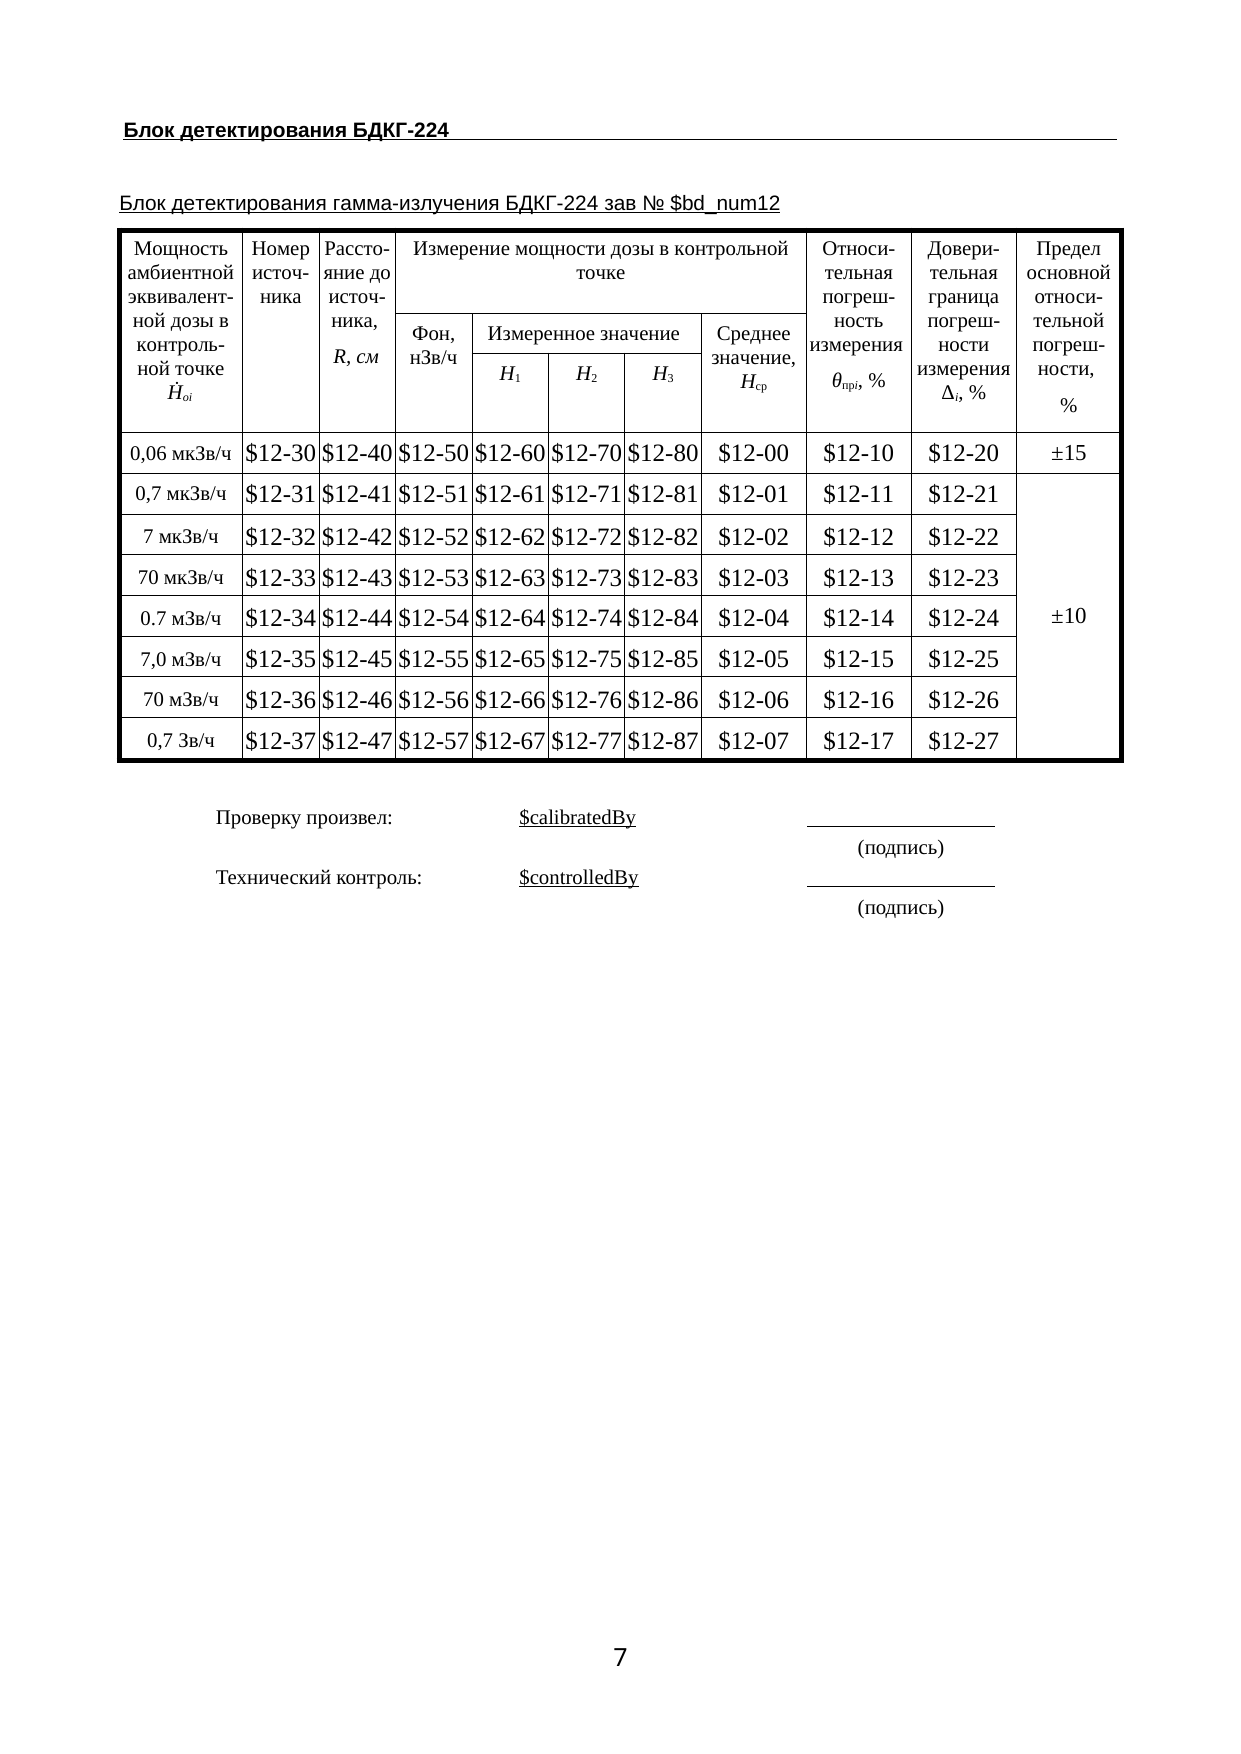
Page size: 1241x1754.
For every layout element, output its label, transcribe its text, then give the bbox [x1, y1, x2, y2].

table_cell $12-56 [396, 677, 472, 717]
table_cell $12-77 [549, 718, 624, 758]
table_cell $12-06 [702, 677, 806, 717]
table_cell $12-11 [807, 474, 911, 513]
table_cell 70 мкЗв/ч [122, 555, 242, 595]
table_cell $12-54 [396, 596, 472, 636]
table_cell Рассто-яние до источ-ника, R, см [320, 233, 395, 432]
table_cell $12-72 [549, 515, 624, 554]
table_cell Мощность амбиентной эквивалент-ной дозы в контроль-ной точке Ḣoi [122, 233, 242, 432]
table_cell 7 мкЗв/ч [122, 515, 242, 554]
table_cell Фон, нЗв/ч [396, 314, 472, 432]
table_cell $12-26 [912, 677, 1016, 717]
table_cell $12-42 [320, 515, 395, 554]
table_cell 0.7 мЗв/ч [122, 596, 242, 636]
table_cell $12-71 [549, 474, 624, 513]
table_cell $12-12 [807, 515, 911, 554]
table_cell $12-80 [625, 433, 701, 473]
table_cell (подпись) [771, 835, 1030, 859]
table_cell H2 [549, 354, 624, 432]
table_cell Измерение мощности дозы в контрольной точке [396, 233, 806, 313]
table_cell $12-23 [912, 555, 1016, 595]
table_cell $12-00 [702, 433, 806, 473]
table_cell Предел основной относи-тельной погреш-ности, % [1017, 233, 1119, 432]
table_cell $12-73 [549, 555, 624, 595]
table_header $calibratedBy [514, 800, 771, 835]
table_cell [514, 835, 771, 859]
table_cell $12-14 [807, 596, 911, 636]
table_cell $12-41 [320, 474, 395, 513]
table_cell $12-05 [702, 637, 806, 676]
table_cell [771, 859, 1030, 895]
table_cell $12-25 [912, 637, 1016, 676]
table_cell $12-10 [807, 433, 911, 473]
table_cell $12-64 [473, 596, 548, 636]
table_cell $12-57 [396, 718, 472, 758]
table_cell Относи-тельная погреш-ность измерения θпрi, % [807, 233, 911, 432]
table_cell $12-40 [320, 433, 395, 473]
table_cell $12-01 [702, 474, 806, 513]
table_cell $12-43 [320, 555, 395, 595]
table_cell Измеренное значение [473, 314, 701, 353]
table_cell $12-50 [396, 433, 472, 473]
table_cell $12-13 [807, 555, 911, 595]
table_cell $12-65 [473, 637, 548, 676]
table_cell $12-66 [473, 677, 548, 717]
table_cell [514, 895, 771, 919]
table_cell Технический контроль: [210, 859, 513, 895]
table_cell $12-20 [912, 433, 1016, 473]
table_cell $12-76 [549, 677, 624, 717]
table_cell $12-83 [625, 555, 701, 595]
table_cell H1 [473, 354, 548, 432]
table_cell $12-30 [243, 433, 319, 473]
table_cell $12-46 [320, 677, 395, 717]
table_cell $12-22 [912, 515, 1016, 554]
table_cell 0,06 мкЗв/ч [122, 433, 242, 473]
table_cell $12-86 [625, 677, 701, 717]
table_cell 0,7 Зв/ч [122, 718, 242, 758]
table_cell $12-34 [243, 596, 319, 636]
table_cell $12-45 [320, 637, 395, 676]
table_cell $12-17 [807, 718, 911, 758]
table_cell $12-87 [625, 718, 701, 758]
table_cell $12-62 [473, 515, 548, 554]
table_cell ±15 [1017, 433, 1119, 473]
table_cell $12-15 [807, 637, 911, 676]
table_cell $12-61 [473, 474, 548, 513]
table_cell $12-70 [549, 433, 624, 473]
table_cell [210, 835, 513, 859]
table_cell 7,0 мЗв/ч [122, 637, 242, 676]
table_cell $12-37 [243, 718, 319, 758]
table_cell $12-02 [702, 515, 806, 554]
table_cell $12-60 [473, 433, 548, 473]
table_cell Довери-тельная граница погреш-ности измерения Δi, % [912, 233, 1016, 432]
table_cell $12-51 [396, 474, 472, 513]
table_cell 70 мЗв/ч [122, 677, 242, 717]
table_cell H3 [625, 354, 701, 432]
table_cell $12-35 [243, 637, 319, 676]
table_cell $12-16 [807, 677, 911, 717]
table_cell $12-85 [625, 637, 701, 676]
table_cell $12-33 [243, 555, 319, 595]
table_cell $12-74 [549, 596, 624, 636]
table_cell $12-75 [549, 637, 624, 676]
table_cell 0,7 мкЗв/ч [122, 474, 242, 513]
table_cell $12-67 [473, 718, 548, 758]
table_cell $12-36 [243, 677, 319, 717]
table_cell $12-21 [912, 474, 1016, 513]
table_cell $12-82 [625, 515, 701, 554]
table_cell $12-32 [243, 515, 319, 554]
table_cell (подпись) [771, 895, 1030, 919]
table_header Блок детектирования гамма-излучения БДКГ-224 зав № $bd_num12 [119, 179, 1121, 227]
table_cell $12-27 [912, 718, 1016, 758]
table_cell $12-84 [625, 596, 701, 636]
table_cell [210, 895, 513, 919]
table_cell $12-55 [396, 637, 472, 676]
table_cell $12-52 [396, 515, 472, 554]
table_cell Номер источ-ника [243, 233, 319, 432]
table_cell $12-03 [702, 555, 806, 595]
table_cell $12-07 [702, 718, 806, 758]
table_cell $12-24 [912, 596, 1016, 636]
table_header [771, 800, 1030, 835]
table_cell $12-53 [396, 555, 472, 595]
table_cell $12-31 [243, 474, 319, 513]
table_cell $12-44 [320, 596, 395, 636]
table_cell Среднее значение, Hср [702, 314, 806, 432]
table_cell $12-47 [320, 718, 395, 758]
table_cell $12-63 [473, 555, 548, 595]
table_cell $12-81 [625, 474, 701, 513]
table_cell $controlledBy [514, 859, 771, 895]
table_cell $12-04 [702, 596, 806, 636]
table_header Проверку произвел: [210, 800, 513, 835]
table_cell ±10 [1017, 474, 1119, 758]
